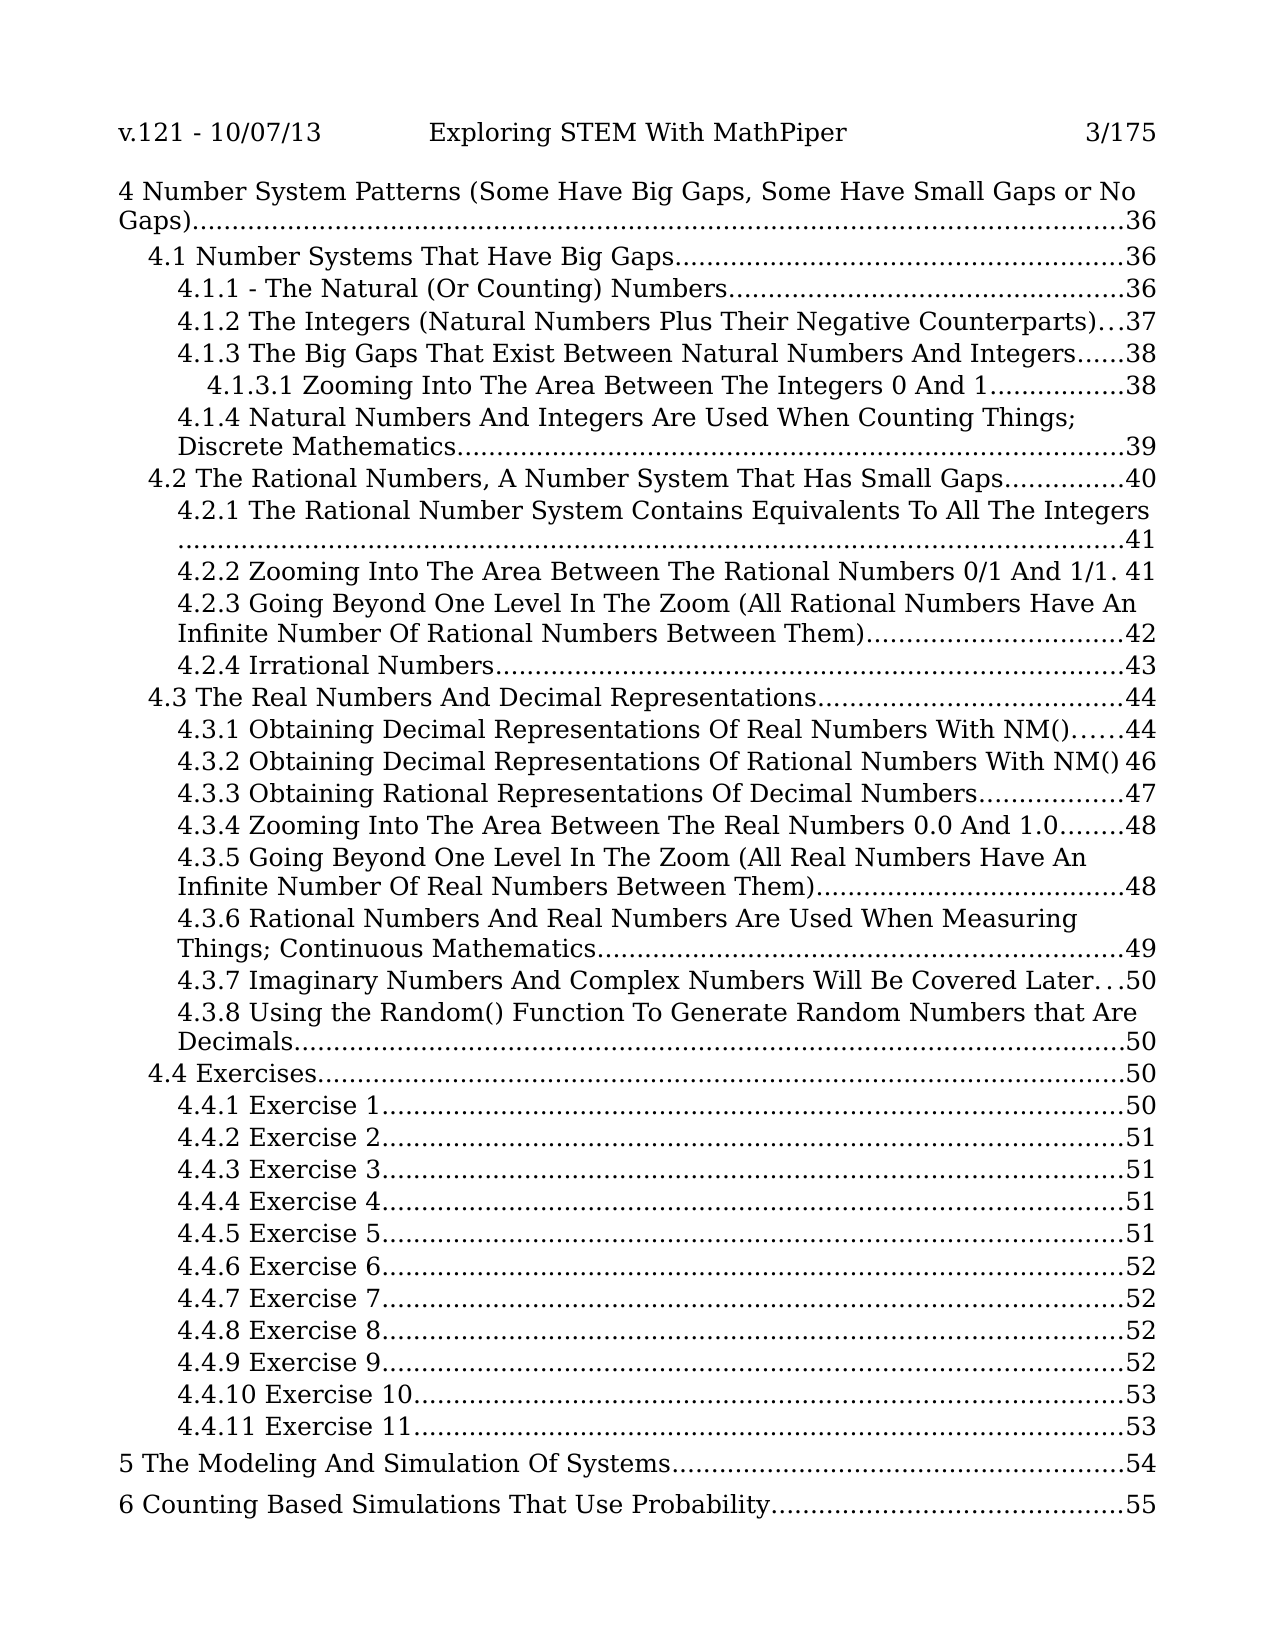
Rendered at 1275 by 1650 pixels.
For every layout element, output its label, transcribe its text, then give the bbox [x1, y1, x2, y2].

text 4.4 Exercises 50 [148, 1059, 1157, 1088]
text 4.1.3 The Big Gaps That Exist Between Natural Numbers And Integers 38 [177, 339, 1157, 368]
text 4.4.6 Exercise 6 52 [177, 1252, 1157, 1281]
text 4.4.8 Exercise 8 52 [177, 1316, 1157, 1345]
text 4.1.1 - The Natural (Or Counting) Numbers 36 [177, 275, 1157, 304]
text 4.1.4 Natural Numbers And Integers Are Used When Counting Things; Discrete Mathematics 39 [177, 403, 1157, 461]
text 4.3.8 Using the Random() Function To Generate Random Numbers that Are Decimals 50 [177, 998, 1157, 1056]
text 4.4.5 Exercise 5 51 [177, 1220, 1157, 1249]
text 4.4.9 Exercise 9 52 [177, 1348, 1157, 1377]
text 4.3 The Real Numbers And Decimal Representations 44 [148, 683, 1157, 712]
text 4.3.4 Zooming Into The Area Between The Real Numbers 0.0 And 1.0 48 [177, 811, 1157, 841]
text 4.2.1 The Rational Number System Contains Equivalents To All The Integers 41 [177, 496, 1157, 555]
text 6 Counting Based Simulations That Use Probability 55 [118, 1490, 1157, 1519]
text 4.2.4 Irrational Numbers 43 [177, 651, 1157, 680]
text 4.4.11 Exercise 11 53 [177, 1412, 1157, 1441]
text 4.1.2 The Integers (Natural Numbers Plus Their Negative Counterparts) 37 [177, 307, 1157, 336]
text 4.1 Number Systems That Have Big Gaps 36 [148, 243, 1157, 272]
text 4.3.7 Imaginary Numbers And Complex Numbers Will Be Covered Later 50 [177, 966, 1157, 995]
text 5 The Modeling And Simulation Of Systems 54 [118, 1449, 1157, 1478]
text 4.3.2 Obtaining Decimal Representations Of Rational Numbers With NM() 46 [177, 747, 1157, 776]
text 4.4.1 Exercise 1 50 [177, 1091, 1157, 1121]
text 4.3.6 Rational Numbers And Real Numbers Are Used When Measuring Things; Continuous Mathematics 49 [177, 905, 1157, 963]
text 4.1.3.1 Zooming Into The Area Between The Integers 0 And 1 38 [207, 371, 1157, 400]
text 4.3.1 Obtaining Decimal Representations Of Real Numbers With NM() 44 [177, 715, 1157, 744]
text 4.3.3 Obtaining Rational Representations Of Decimal Numbers 47 [177, 779, 1157, 808]
text 4.4.2 Exercise 2 51 [177, 1123, 1157, 1153]
text 4.2.3 Going Beyond One Level In The Zoom (All Rational Numbers Have An Infinite Number Of Rational Numbers Between Them) 42 [177, 590, 1157, 648]
text 4.2.2 Zooming Into The Area Between The Rational Numbers 0/1 And 1/1 41 [177, 558, 1157, 587]
text 4.4.3 Exercise 3 51 [177, 1156, 1157, 1185]
text 4.3.5 Going Beyond One Level In The Zoom (All Real Numbers Have An Infinite Number Of Real Numbers Between Them) 48 [177, 843, 1157, 902]
text 4.4.7 Exercise 7 52 [177, 1284, 1157, 1313]
text 4.4.4 Exercise 4 51 [177, 1188, 1157, 1217]
text 4.4.10 Exercise 10 53 [177, 1380, 1157, 1409]
text 4.2 The Rational Numbers, A Number System That Has Small Gaps 40 [148, 464, 1157, 493]
text 4 Number System Patterns (Some Have Big Gaps, Some Have Small Gaps or No Gaps) 36 [118, 177, 1157, 235]
